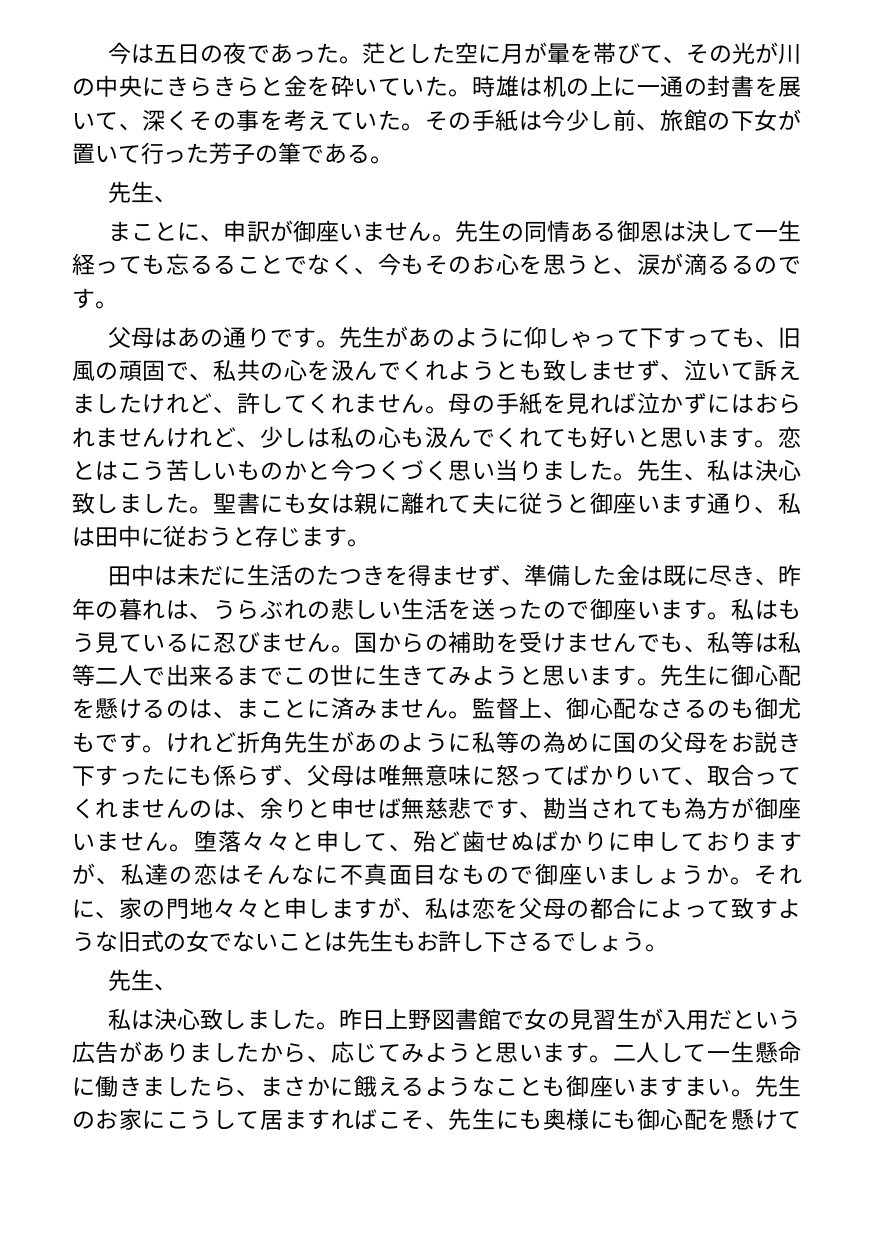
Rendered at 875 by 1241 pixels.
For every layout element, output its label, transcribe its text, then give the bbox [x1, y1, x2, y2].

text 父母はあの通りです。先生があのように仰しゃって下すっても、旧風の頑固で、私共の心を汲んでくれようとも致しませず、泣いて訴えましたけれど、許してくれません。母の手紙を見れば泣かずにはおられませんけれど、少しは私の心も汲んでくれても好いと思います。恋とはこう苦しいものかと今つくづく思い当りました。先生、私は決心致しました。聖書にも女は親に離れて夫に従うと御座います通り、私は田中に従おうと存じます。 [72, 320, 802, 552]
text 今は五日の夜であった。茫とした空に月が暈を帯びて、その光が川の中央にきらきらと金を砕いていた。時雄は机の上に一通の封書を展いて、深くその事を考えていた。その手紙は今少し前、旅館の下女が置いて行った芳子の筆である。 [72, 36, 802, 169]
text 先生、 [72, 963, 802, 996]
text 田中は未だに生活のたつきを得ませず、準備した金は既に尽き、昨年の暮れは、うらぶれの悲しい生活を送ったので御座います。私はもう見ているに忍びません。国からの補助を受けませんでも、私等は私等二人で出来るまでこの世に生きてみようと思います。先生に御心配を懸けるのは、まことに済みません。監督上、御心配なさるのも御尤もです。けれど折角先生があのように私等の為めに国の父母をお説き下すったにも係らず、父母は唯無意味に怒ってばかりいて、取合ってくれませんのは、余りと申せば無慈悲です、勘当されても為方が御座いません。堕落々々と申して、殆ど歯せぬばかりに申しておりますが、私達の恋はそんなに不真面目なもので御座いましょうか。それに、家の門地々々と申しますが、私は恋を父母の都合によって致すような旧式の女でないことは先生もお許し下さるでしょう。 [72, 558, 802, 957]
text 先生、 [72, 175, 802, 208]
text 私は決心致しました。昨日上野図書館で女の見習生が入用だという広告がありましたから、応じてみようと思います。二人して一生懸命に働きましたら、まさかに餓えるようなことも御座いますまい。先生のお家にこうして居ますればこそ、先生にも奥様にも御心配を懸けて [72, 1002, 802, 1135]
text まことに、申訳が御座いません。先生の同情ある御恩は決して一生経っても忘るることでなく、今もそのお心を思うと、涙が滴るるのです。 [72, 214, 802, 314]
